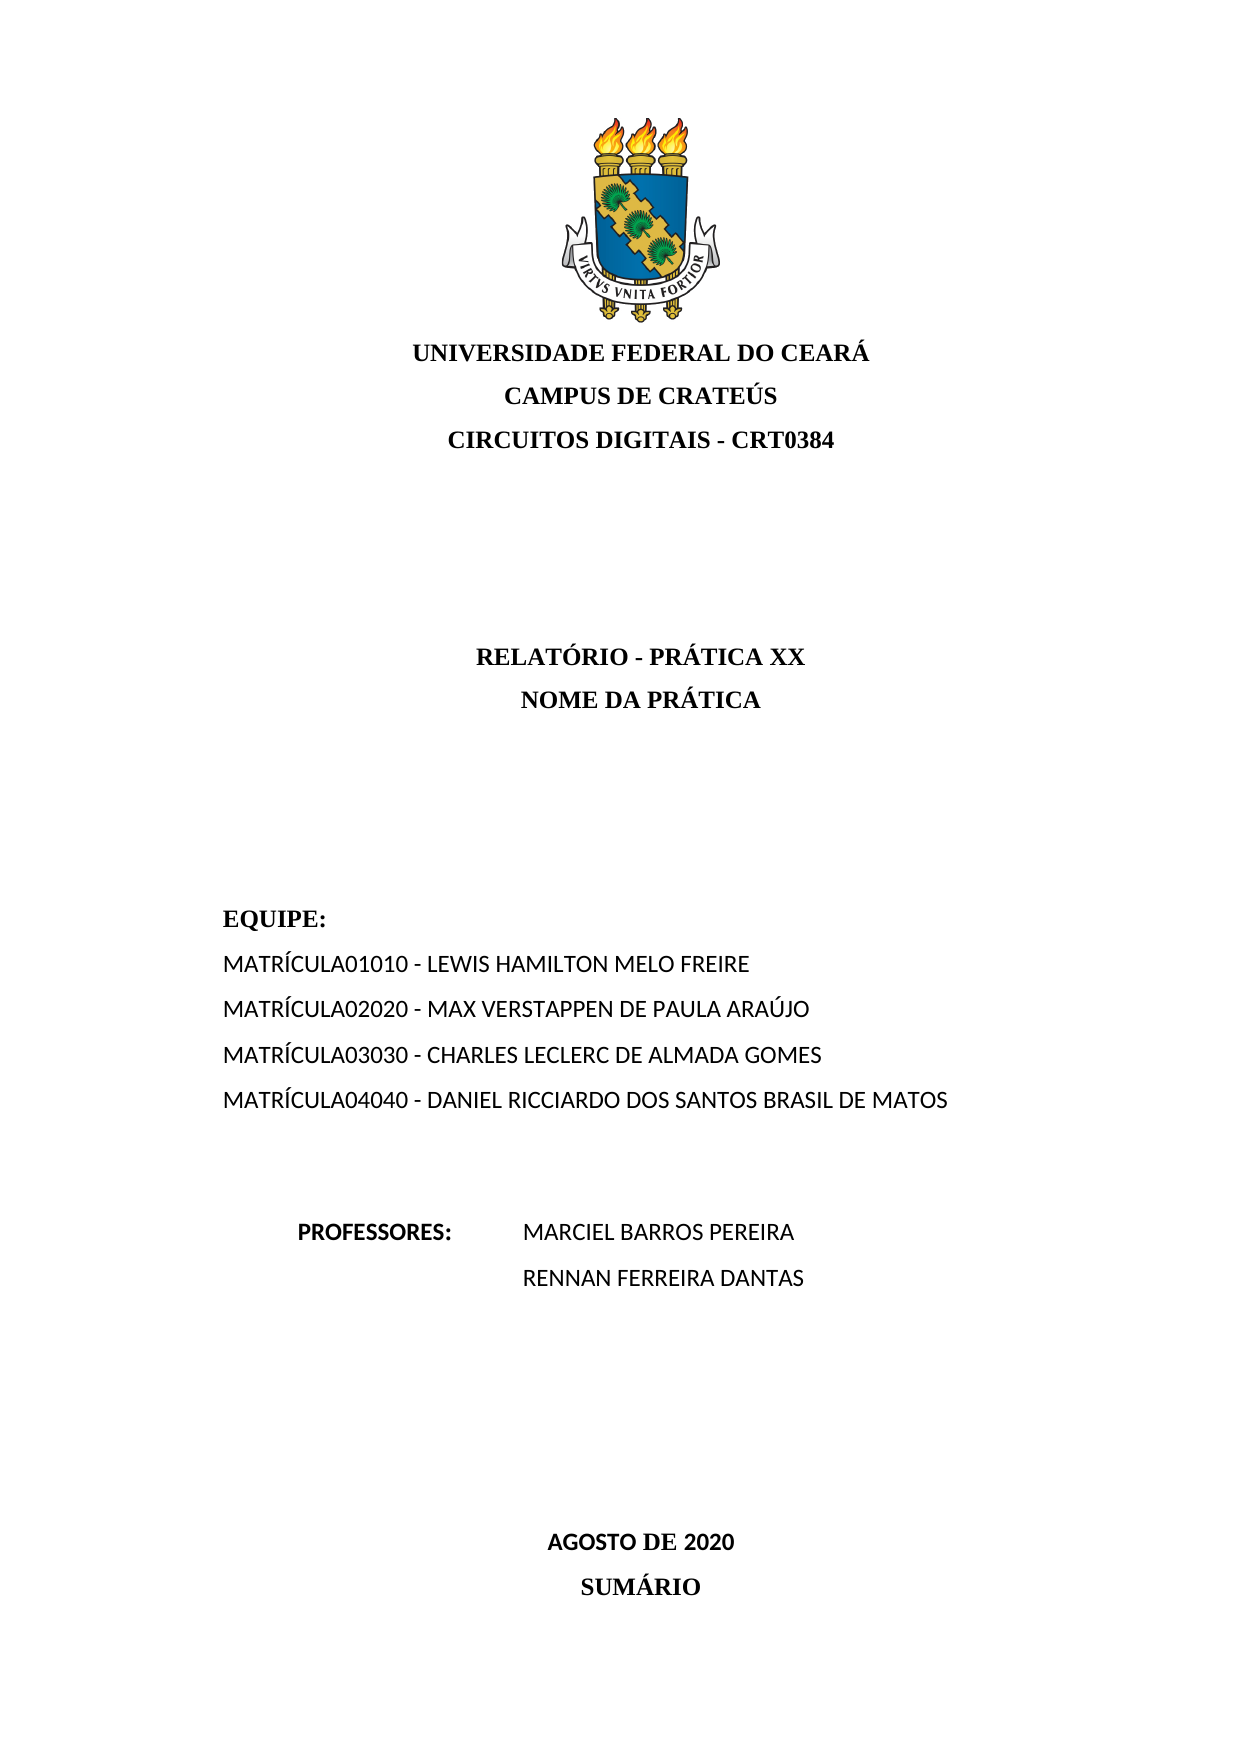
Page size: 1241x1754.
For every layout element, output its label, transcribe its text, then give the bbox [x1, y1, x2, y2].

text CIRCUITOS DIGITAIS - CRT0384 [148, 425, 1134, 453]
text RELATÓRIO - PRÁTICA XX [148, 642, 1134, 671]
text MATRÍCULA03030 - CHARLES LECLERC DE ALMADA GOMES [148, 1039, 1134, 1069]
text MATRÍCULA02020 - MAX VERSTAPPEN DE PAULA ARAÚJO [148, 993, 1134, 1024]
text UNIVERSIDADE FEDERAL DO CEARÁ [148, 338, 1134, 367]
text PROFESSORES: MARCIEL BARROS PEREIRA [223, 1216, 1134, 1247]
text RENNAN FERREIRA DANTAS [148, 1262, 1134, 1292]
subtitle SUMÁRIO [148, 1572, 1134, 1601]
text EQUIPE: [223, 904, 1134, 933]
text MATRÍCULA01010 - LEWIS HAMILTON MELO FREIRE [148, 948, 1134, 978]
picture [561, 118, 720, 323]
text NOME DA PRÁTICA [148, 685, 1134, 714]
text MATRÍCULA04040 - DANIEL RICCIARDO DOS SANTOS BRASIL DE MATOS [148, 1084, 1134, 1115]
text AGOSTO DE 2020 [148, 1526, 1134, 1557]
text CAMPUS DE CRATEÚS [148, 381, 1134, 410]
